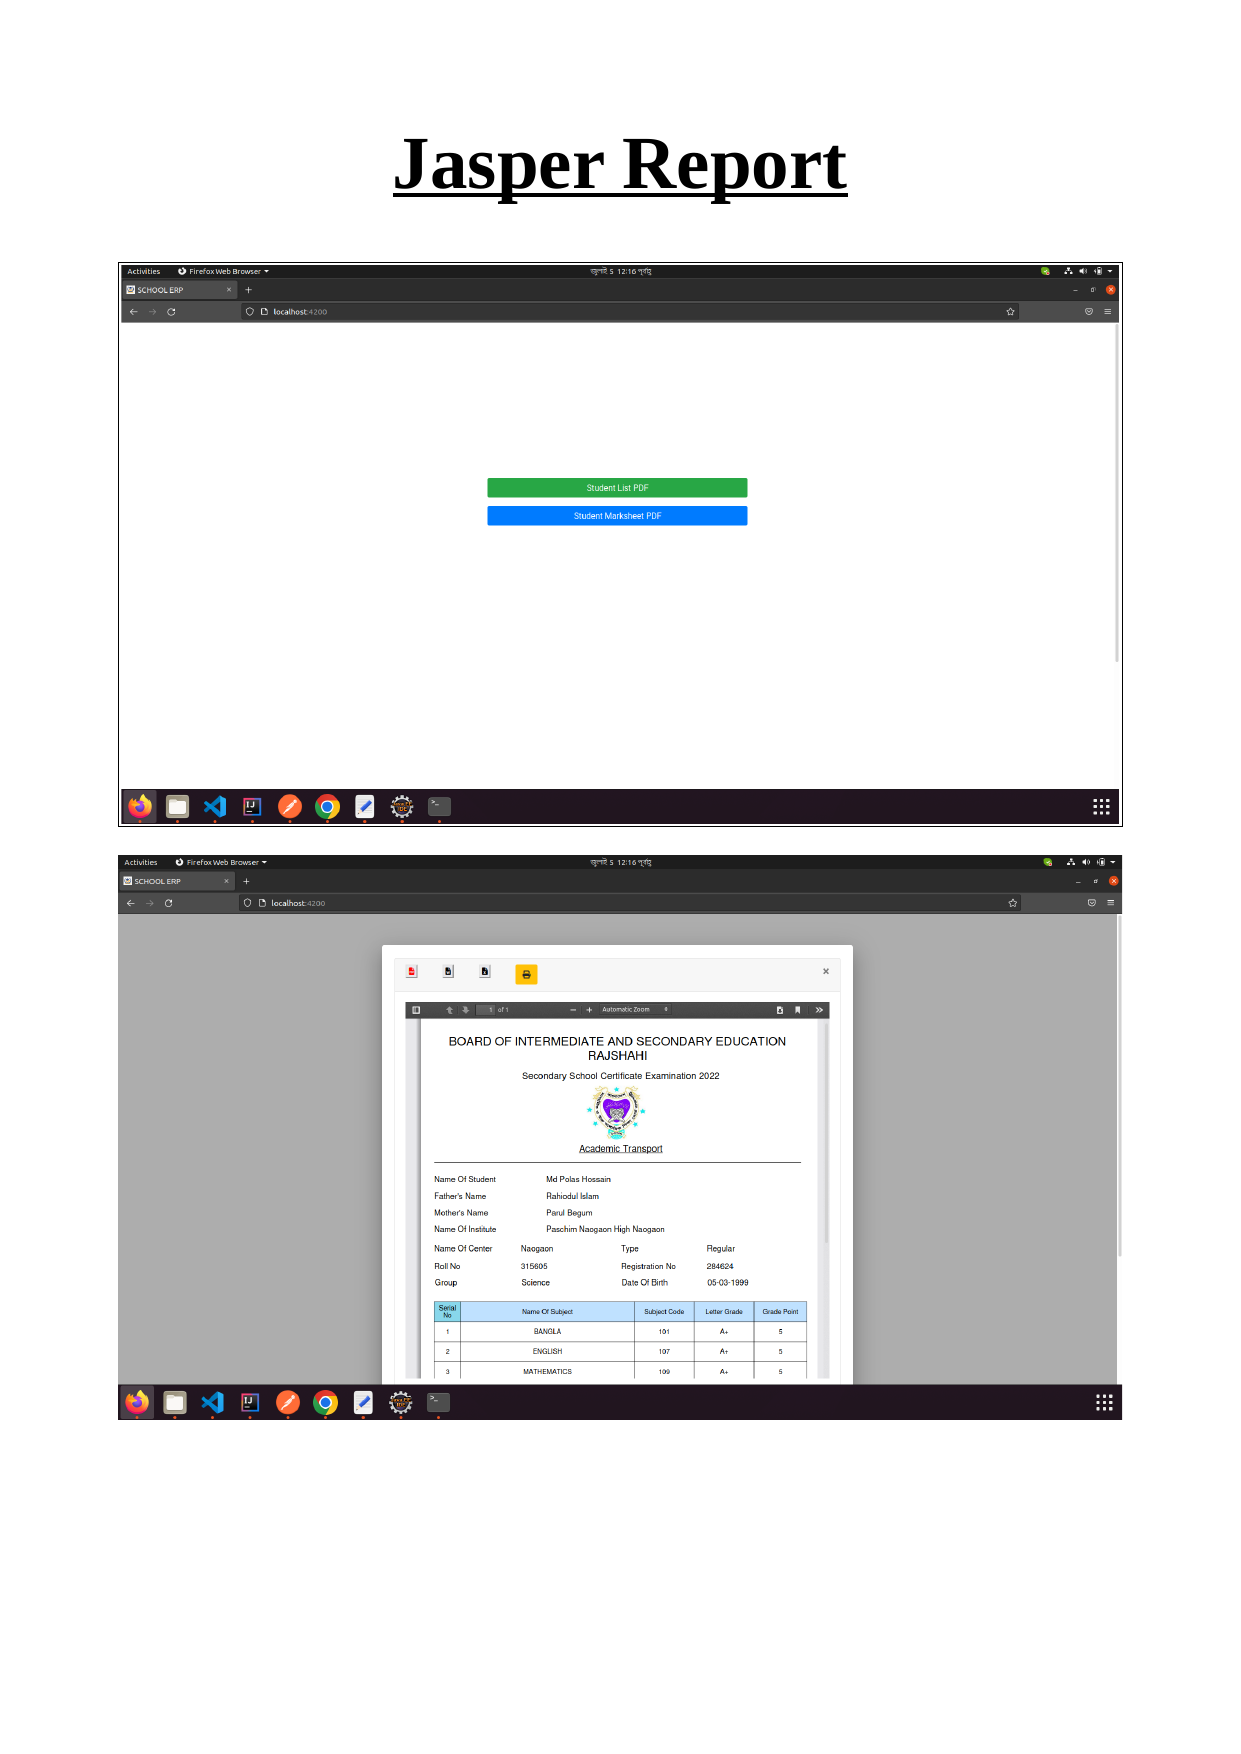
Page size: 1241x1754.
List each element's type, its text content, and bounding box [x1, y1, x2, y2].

text Jasper Report [118, 118, 1122, 204]
picture [118, 855, 1123, 1420]
picture [121, 265, 1119, 824]
